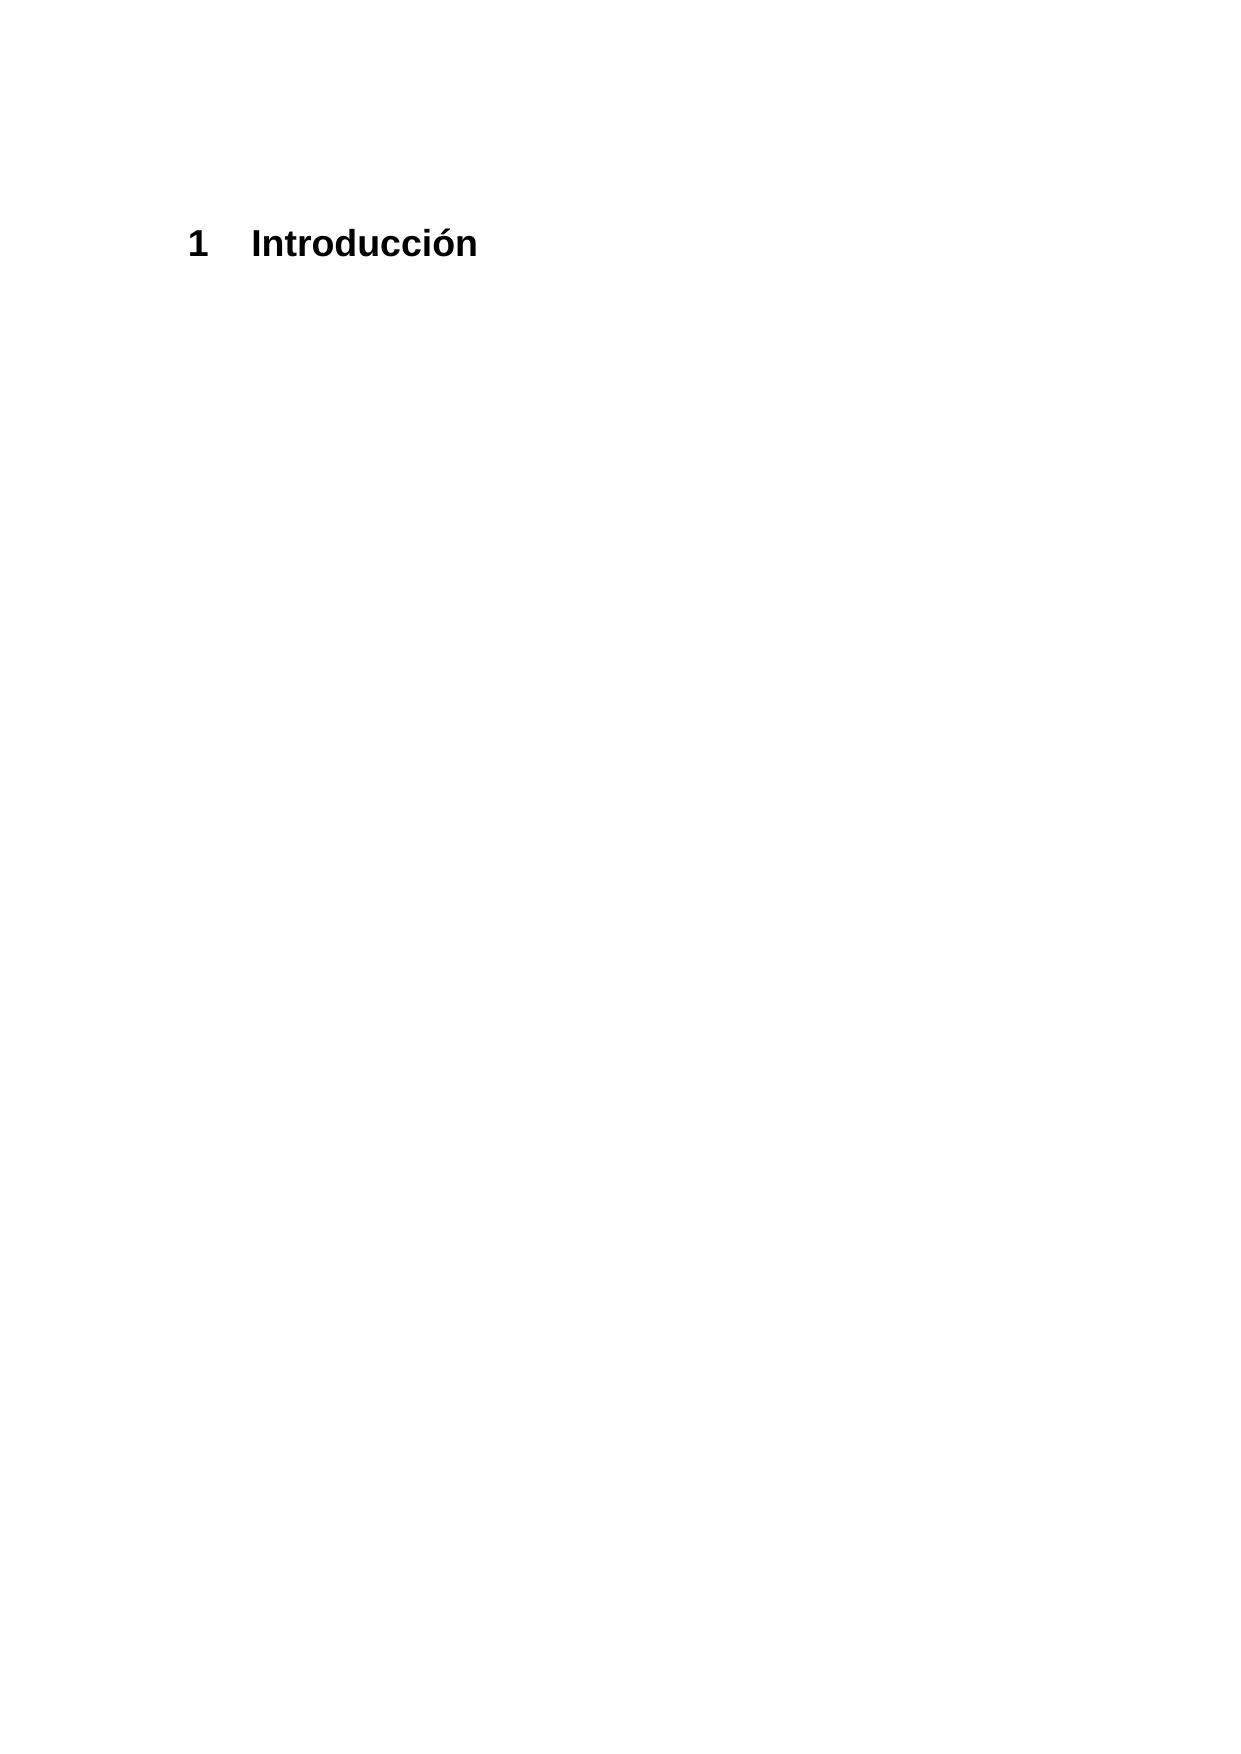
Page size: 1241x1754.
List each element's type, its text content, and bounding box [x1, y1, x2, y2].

subtitle Introducción [177, 221, 1063, 264]
